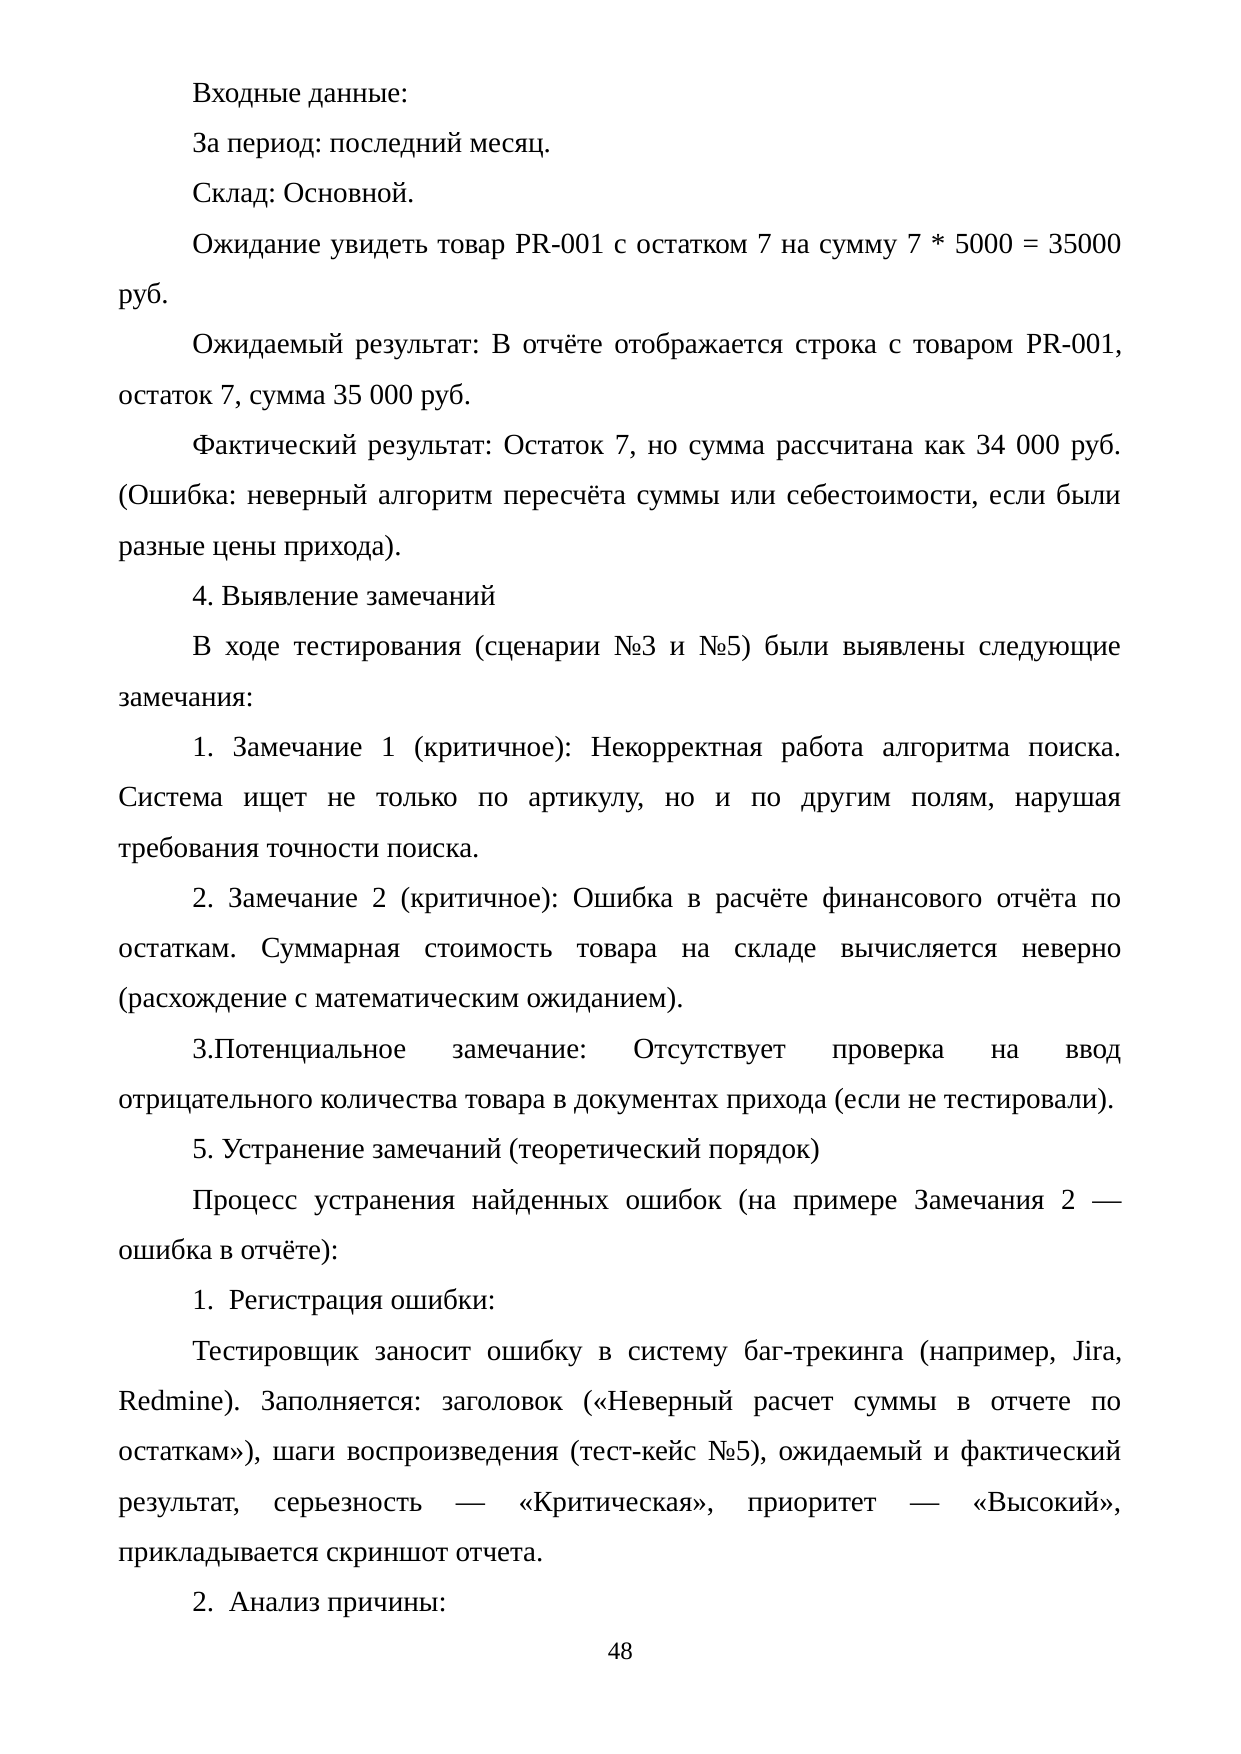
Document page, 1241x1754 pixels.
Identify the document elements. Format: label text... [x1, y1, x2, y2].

text 5. Устранение замечаний (теоретический порядок) [118, 1132, 1122, 1165]
text Ожидание увидеть товар PR-001 с остатком 7 на сумму 7 * 5000 = 35000 руб. [118, 226, 1122, 310]
text Входные данные: [118, 75, 1122, 108]
text 2. Замечание 2 (критичное): Ошибка в расчёте финансового отчёта по остаткам. Суммарная стоимость товара на складе вычисляется неверно (расхождение с математическим ожиданием). [118, 880, 1122, 1014]
text 2. Анализ причины: [118, 1584, 1122, 1618]
text 3.Потенциальное замечание: Отсутствует проверка на ввод отрицательного количества товара в документах прихода (если не тестировали). [118, 1031, 1122, 1115]
text Склад: Основной. [118, 176, 1122, 209]
text Фактический результат: Остаток 7, но сумма рассчитана как 34 000 руб. (Ошибка: неверный алгоритм пересчёта суммы или себестоимости, если были разные цены прихода). [118, 427, 1122, 561]
text В ходе тестирования (сценарии №3 и №5) были выявлены следующие замечания: [118, 628, 1122, 712]
text Ожидаемый результат: В отчёте отображается строка с товаром PR-001, остаток 7, сумма 35 000 руб. [118, 327, 1122, 410]
text 4. Выявление замечаний [118, 578, 1122, 612]
text Процесс устранения найденных ошибок (на примере Замечания 2 — ошибка в отчёте): [118, 1182, 1122, 1266]
text 1. Замечание 1 (критичное): Некорректная работа алгоритма поиска. Система ищет не только по артикулу, но и по другим полям, нарушая требования точности поиска. [118, 729, 1122, 863]
text 1. Регистрация ошибки: [118, 1282, 1122, 1316]
text Тестировщик заносит ошибку в систему баг-трекинга (например, Jira, Redmine). Заполняется: заголовок («Неверный расчет суммы в отчете по остаткам»), шаги воспроизведения (тест-кейс №5), ожидаемый и фактический результат, серьезность — «Критическая», приоритет — «Высокий», прикладывается скриншот отчета. [118, 1333, 1122, 1568]
text За период: последний месяц. [118, 125, 1122, 159]
